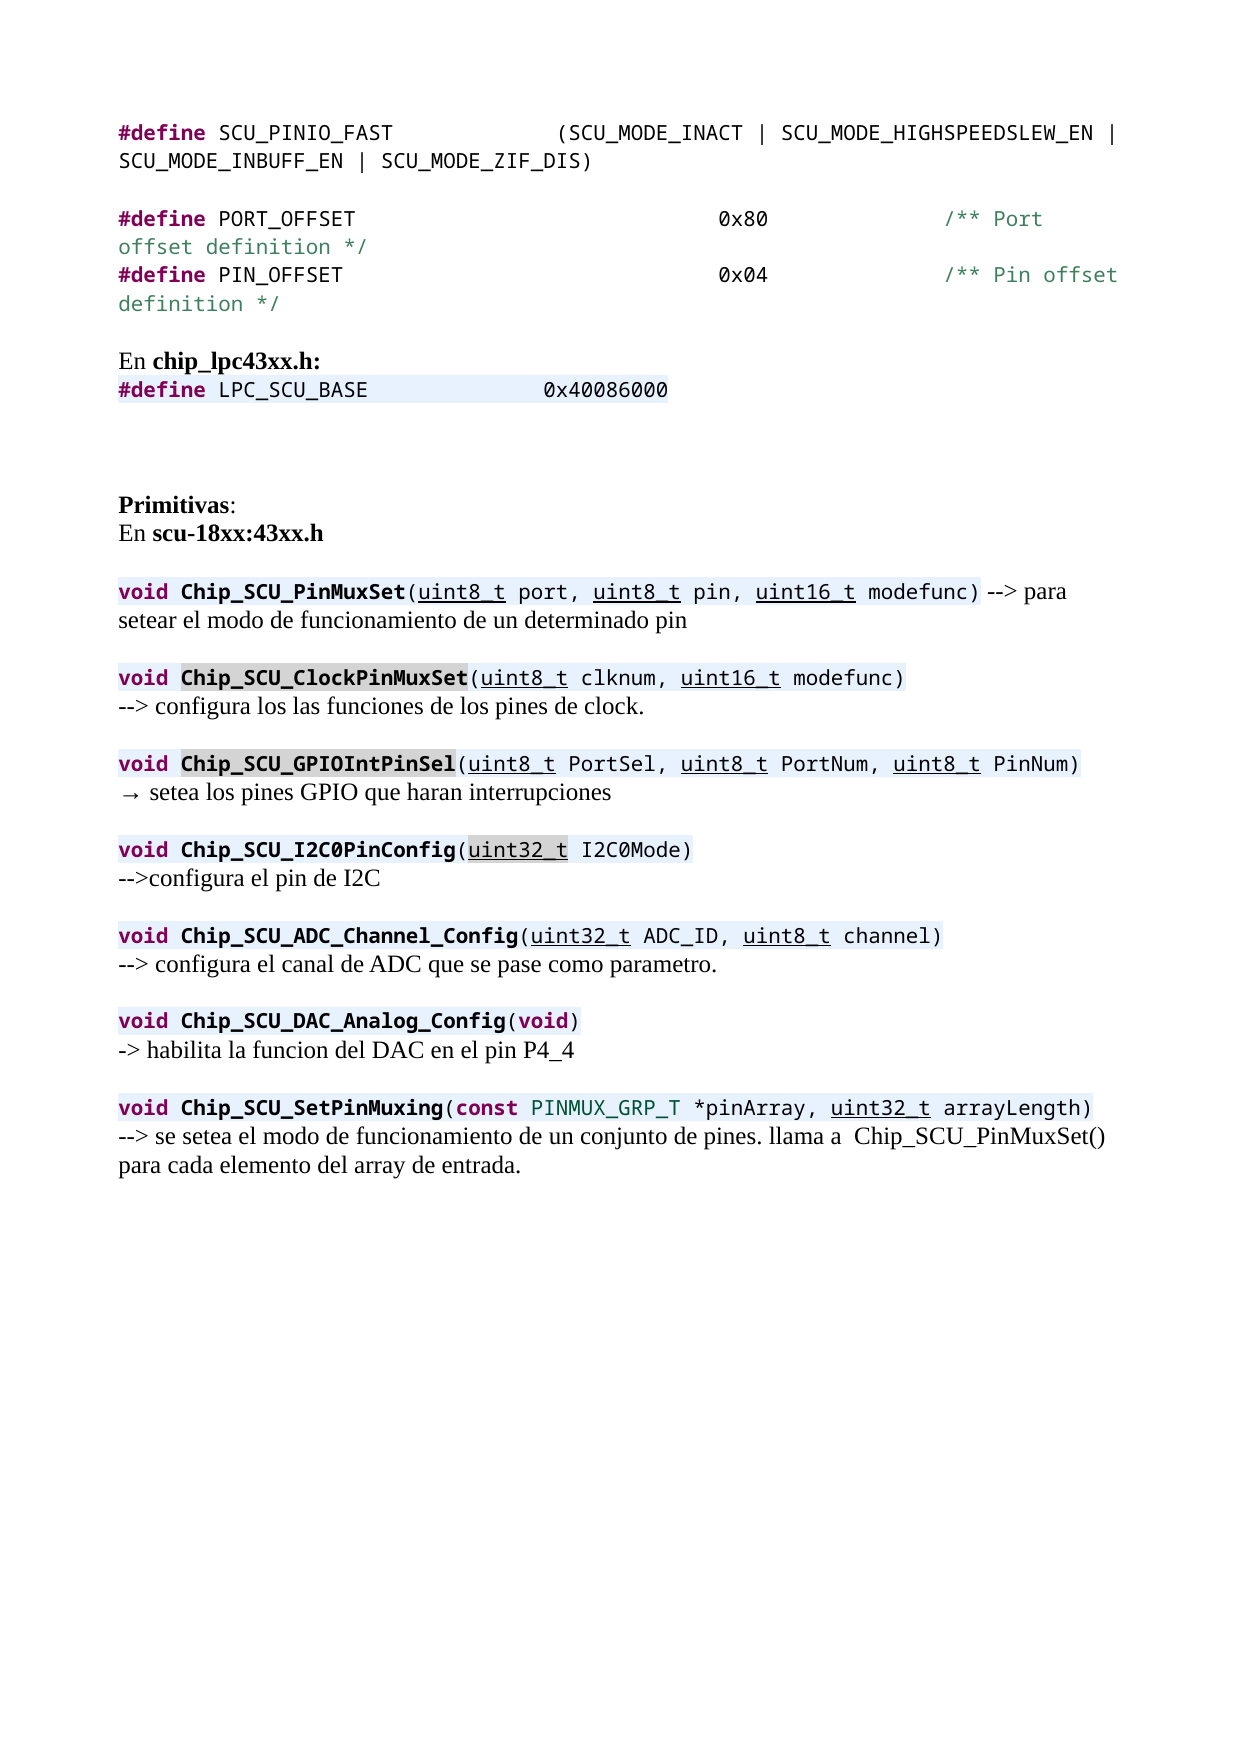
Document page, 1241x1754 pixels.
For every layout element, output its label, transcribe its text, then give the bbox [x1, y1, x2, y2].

text void Chip_SCU_ClockPinMuxSet(uint8_t clknum, uint16_t modefunc) [118, 663, 1122, 691]
text void Chip_SCU_GPIOIntPinSel(uint8_t PortSel, uint8_t PortNum, uint8_t PinNum) [118, 749, 1122, 777]
text void Chip_SCU_DAC_Analog_Config(void) [118, 1007, 1122, 1035]
text void Chip_SCU_PinMuxSet(uint8_t port, uint8_t pin, uint16_t modefunc) --> para setear el modo de funcionamiento de un determinado pin [118, 576, 1122, 634]
text #define PIN_OFFSET 0x04 /** Pin offset definition */ [118, 261, 1122, 317]
text -->configura el pin de I2C [118, 863, 1122, 892]
text --> se setea el modo de funcionamiento de un conjunto de pines. llama a Chip_SCU_PinMuxSet() para cada elemento del array de entrada. [118, 1121, 1122, 1178]
text #define PORT_OFFSET 0x80 /** Port offset definition */ [118, 204, 1122, 261]
text En scu-18xx:43xx.h [118, 518, 1122, 547]
text → setea los pines GPIO que haran interrupciones [118, 777, 1122, 806]
text Primitivas: [118, 490, 1122, 518]
text void Chip_SCU_ADC_Channel_Config(uint32_t ADC_ID, uint8_t channel) [118, 921, 1122, 949]
text void Chip_SCU_I2C0PinConfig(uint32_t I2C0Mode) [118, 835, 1122, 863]
text --> configura los las funciones de los pines de clock. [118, 691, 1122, 720]
text #define SCU_PINIO_FAST (SCU_MODE_INACT | SCU_MODE_HIGHSPEEDSLEW_EN | SCU_MODE_INBUFF_EN | SCU_MODE_ZIF_DIS) [118, 118, 1122, 175]
text #define LPC_SCU_BASE 0x40086000 [118, 375, 1122, 403]
text -> habilita la funcion del DAC en el pin P4_4 [118, 1035, 1122, 1064]
text --> configura el canal de ADC que se pase como parametro. [118, 949, 1122, 978]
text En chip_lpc43xx.h: [118, 346, 1122, 375]
text void Chip_SCU_SetPinMuxing(const PINMUX_GRP_T *pinArray, uint32_t arrayLength) [118, 1093, 1122, 1121]
